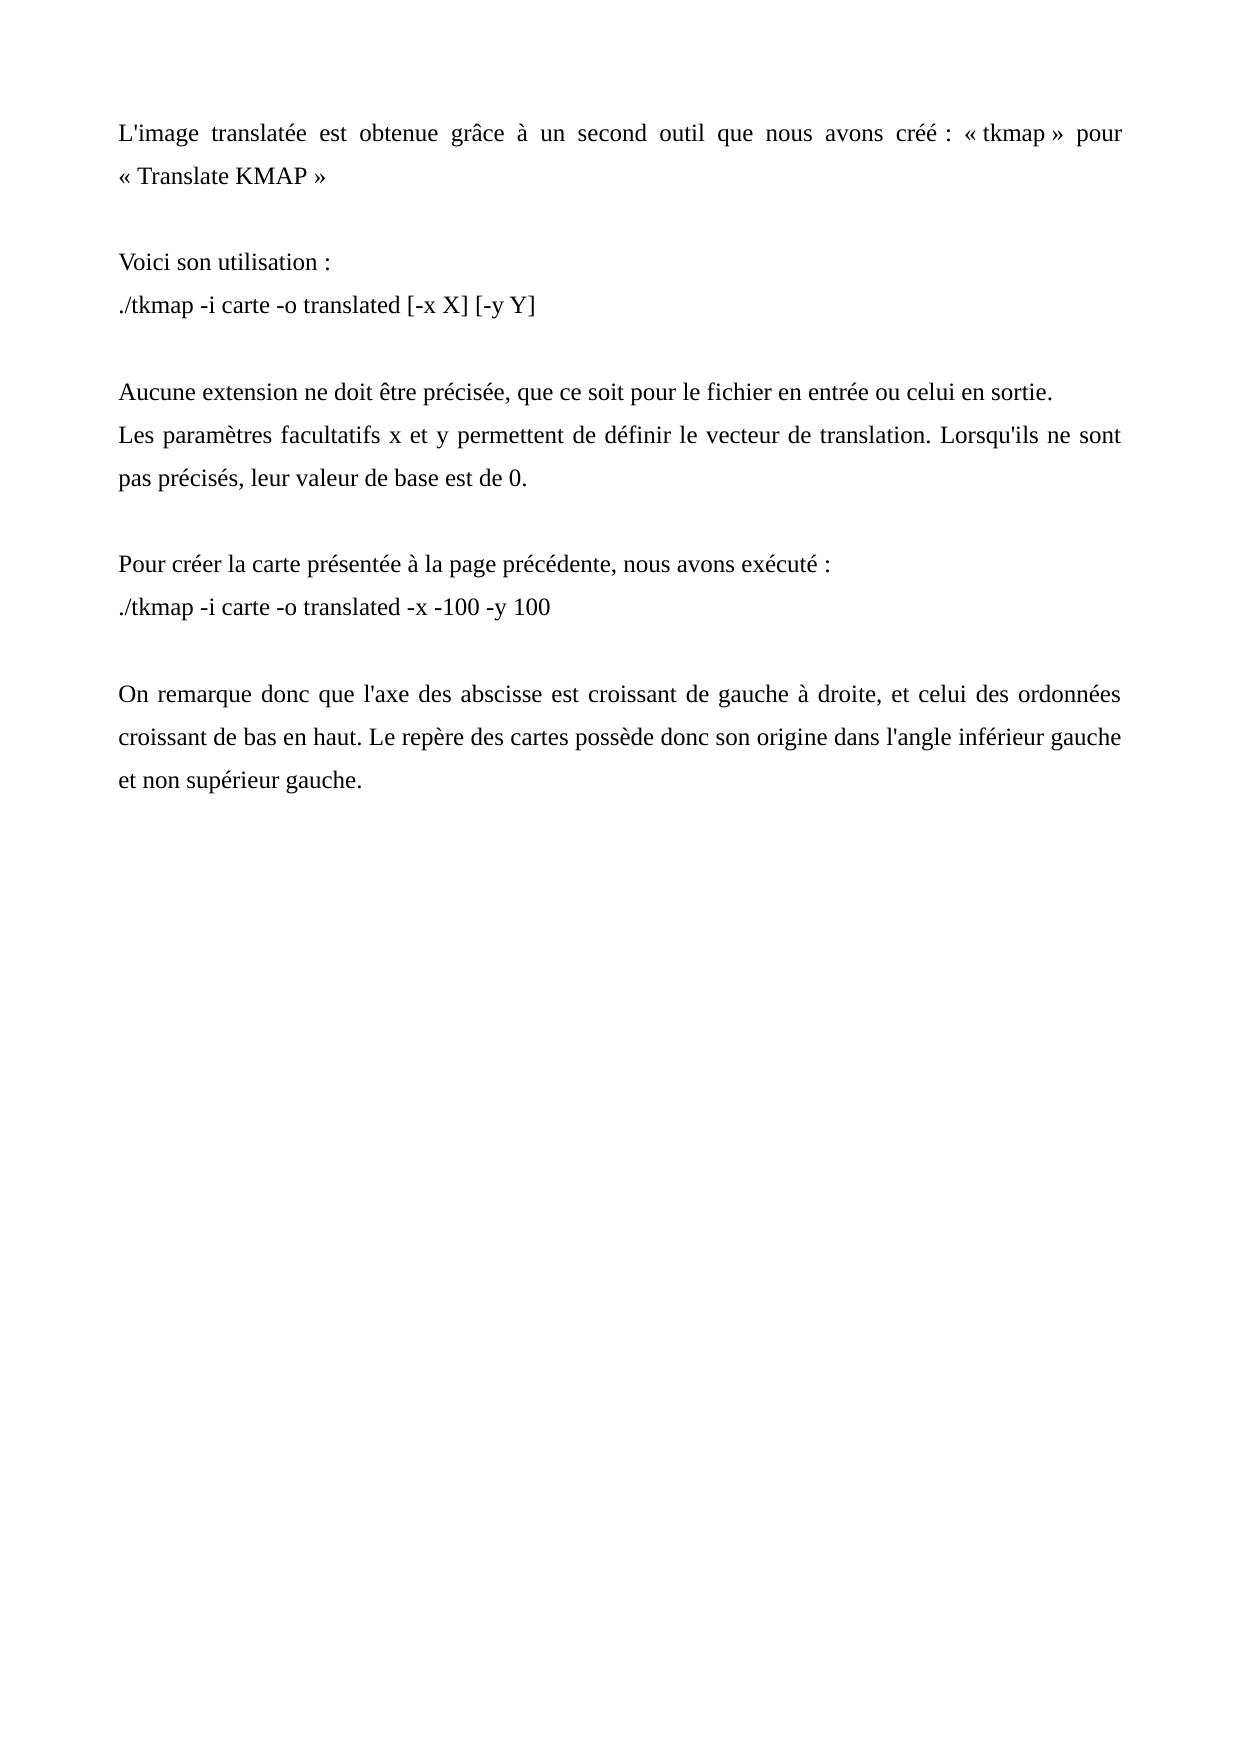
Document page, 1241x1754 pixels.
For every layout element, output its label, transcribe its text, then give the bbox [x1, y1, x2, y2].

text Voici son utilisation : [118, 247, 1122, 276]
text Les paramètres facultatifs x et y permettent de définir le vecteur de translation. Lorsqu'ils ne sont pas précisés, leur valeur de base est de 0. [118, 420, 1122, 492]
text On remarque donc que l'axe des abscisse est croissant de gauche à droite, et celui des ordonnées croissant de bas en haut. Le repère des cartes possède donc son origine dans l'angle inférieur gauche et non supérieur gauche. [118, 679, 1122, 794]
text Pour créer la carte présentée à la page précédente, nous avons exécuté : [118, 549, 1122, 578]
text Aucune extension ne doit être précisée, que ce soit pour le fichier en entrée ou celui en sortie. [118, 377, 1122, 406]
text L'image translatée est obtenue grâce à un second outil que nous avons créé : « tkmap » pour « Translate KMAP » [118, 118, 1122, 190]
text ./tkmap -i carte -o translated -x -100 -y 100 [118, 592, 1122, 621]
text ./tkmap -i carte -o translated [-x X] [-y Y] [118, 291, 1122, 319]
